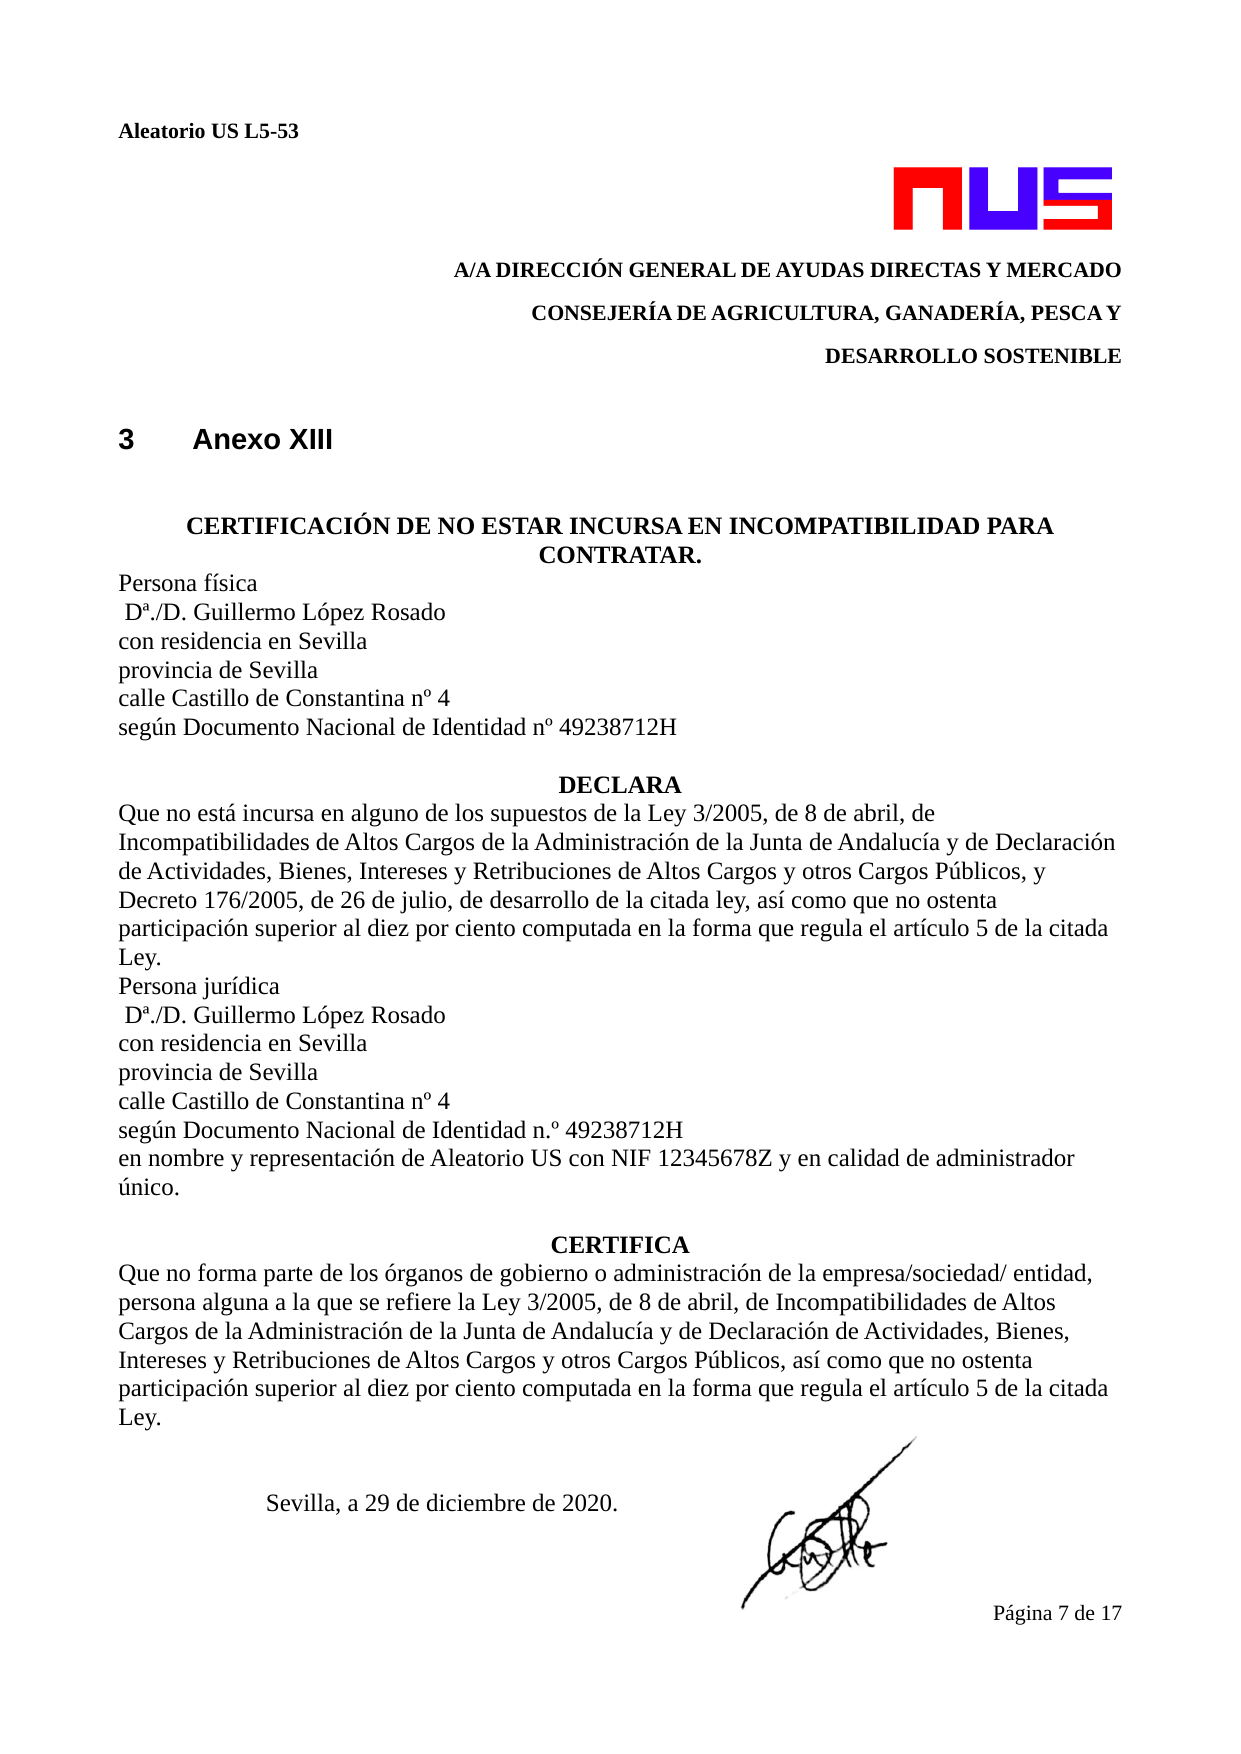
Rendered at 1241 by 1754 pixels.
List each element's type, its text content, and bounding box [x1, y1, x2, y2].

text calle Castillo de Constantina nº 4 [118, 1086, 1122, 1115]
text según Documento Nacional de Identidad n.º 49238712H [118, 1115, 1122, 1143]
text DECLARA [118, 770, 1122, 798]
text CERTIFICACIÓN DE NO ESTAR INCURSA EN INCOMPATIBILIDAD PARA CONTRATAR. [118, 511, 1122, 568]
subtitle Anexo XIII [118, 422, 1122, 456]
text Persona física [118, 568, 1122, 597]
text CERTIFICA [118, 1230, 1122, 1258]
text provincia de Sevilla [118, 655, 1122, 683]
text calle Castillo de Constantina nº 4 [118, 683, 1122, 712]
text en nombre y representación de Aleatorio US con NIF 12345678Z y en calidad de administrador único. [118, 1143, 1122, 1201]
text Que no forma parte de los órganos de gobierno o administración de la empresa/sociedad/ entidad, persona alguna a la que se refiere la Ley 3/2005, de 8 de abril, de Incompatibilidades de Altos Cargos de la Administración de la Junta de Andalucía y de Declaración de Actividades, Bienes, Intereses y Retribuciones de Altos Cargos y otros Cargos Públicos, así como que no ostenta participación superior al diez por ciento computada en la forma que regula el artículo 5 de la citada Ley. [118, 1258, 1122, 1431]
text [918, 1488, 1122, 1517]
text según Documento Nacional de Identidad nº 49238712H [118, 712, 1122, 741]
text Dª./D. Guillermo López Rosado [118, 597, 1122, 626]
text Sevilla, a 29 de diciembre de 2020. [192, 1488, 736, 1517]
text Que no está incursa en alguno de los supuestos de la Ley 3/2005, de 8 de abril, de Incompatibilidades de Altos Cargos de la Administración de la Junta de Andalucía y de Declaración de Actividades, Bienes, Intereses y Retribuciones de Altos Cargos y otros Cargos Públicos, y Decreto 176/2005, de 26 de julio, de desarrollo de la citada ley, así como que no ostenta participación superior al diez por ciento computada en la forma que regula el artículo 5 de la citada Ley. [118, 798, 1122, 971]
text Dª./D. Guillermo López Rosado [118, 1000, 1122, 1028]
text con residencia en Sevilla [118, 1028, 1122, 1057]
text con residencia en Sevilla [118, 626, 1122, 655]
text provincia de Sevilla [118, 1057, 1122, 1086]
text Persona jurídica [118, 971, 1122, 1000]
